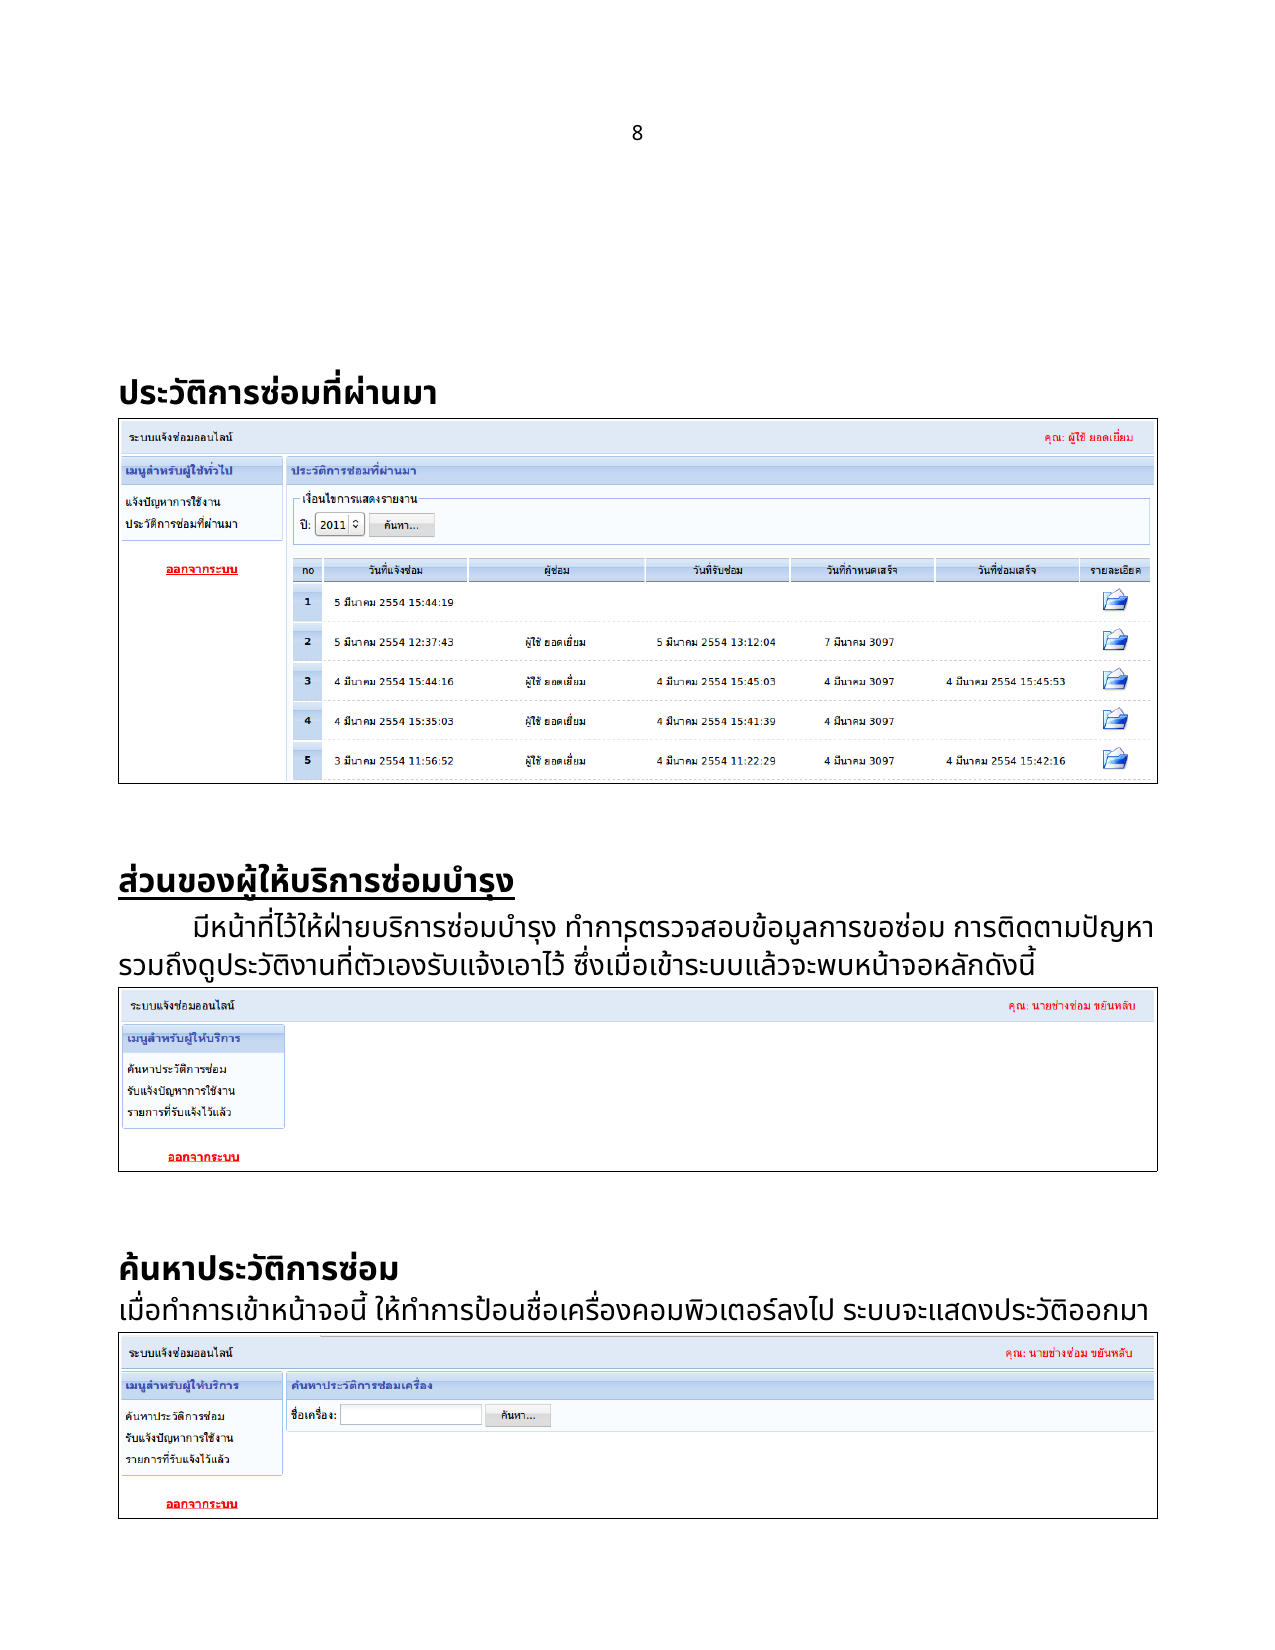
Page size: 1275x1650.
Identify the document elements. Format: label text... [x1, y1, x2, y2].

picture [121, 1335, 1154, 1516]
picture [121, 421, 1154, 781]
text มีหน้าที่ไว้ให้ฝ่ายบริการซ่อมบำรุง ทำการตรวจสอบข้อมูลการขอซ่อม การติดตามปัญหา รวมถึงดูประวัติงานที่ตัวเองรับแจ้งเอาไว้ ซึ่งเมื่่อเข้าระบบแล้วจะพบหน้าจอหลักดังนี้ [118, 906, 1157, 987]
text ค้นหาประวัติการซ่อม [118, 1251, 1157, 1294]
text เมื่อทำการเข้าหน้าจอนี้ ให้ทำการป้อนชื่อเครื่องคอมพิวเตอร์ลงไป ระบบจะแสดงประวัติออกมา [118, 1294, 1157, 1332]
picture [121, 990, 1154, 1169]
text ประวัติการซ่อมที่ผ่านมา [118, 374, 1157, 418]
text ส่วนของผู้ให้บริการซ่อมบำรุง [118, 863, 1157, 906]
